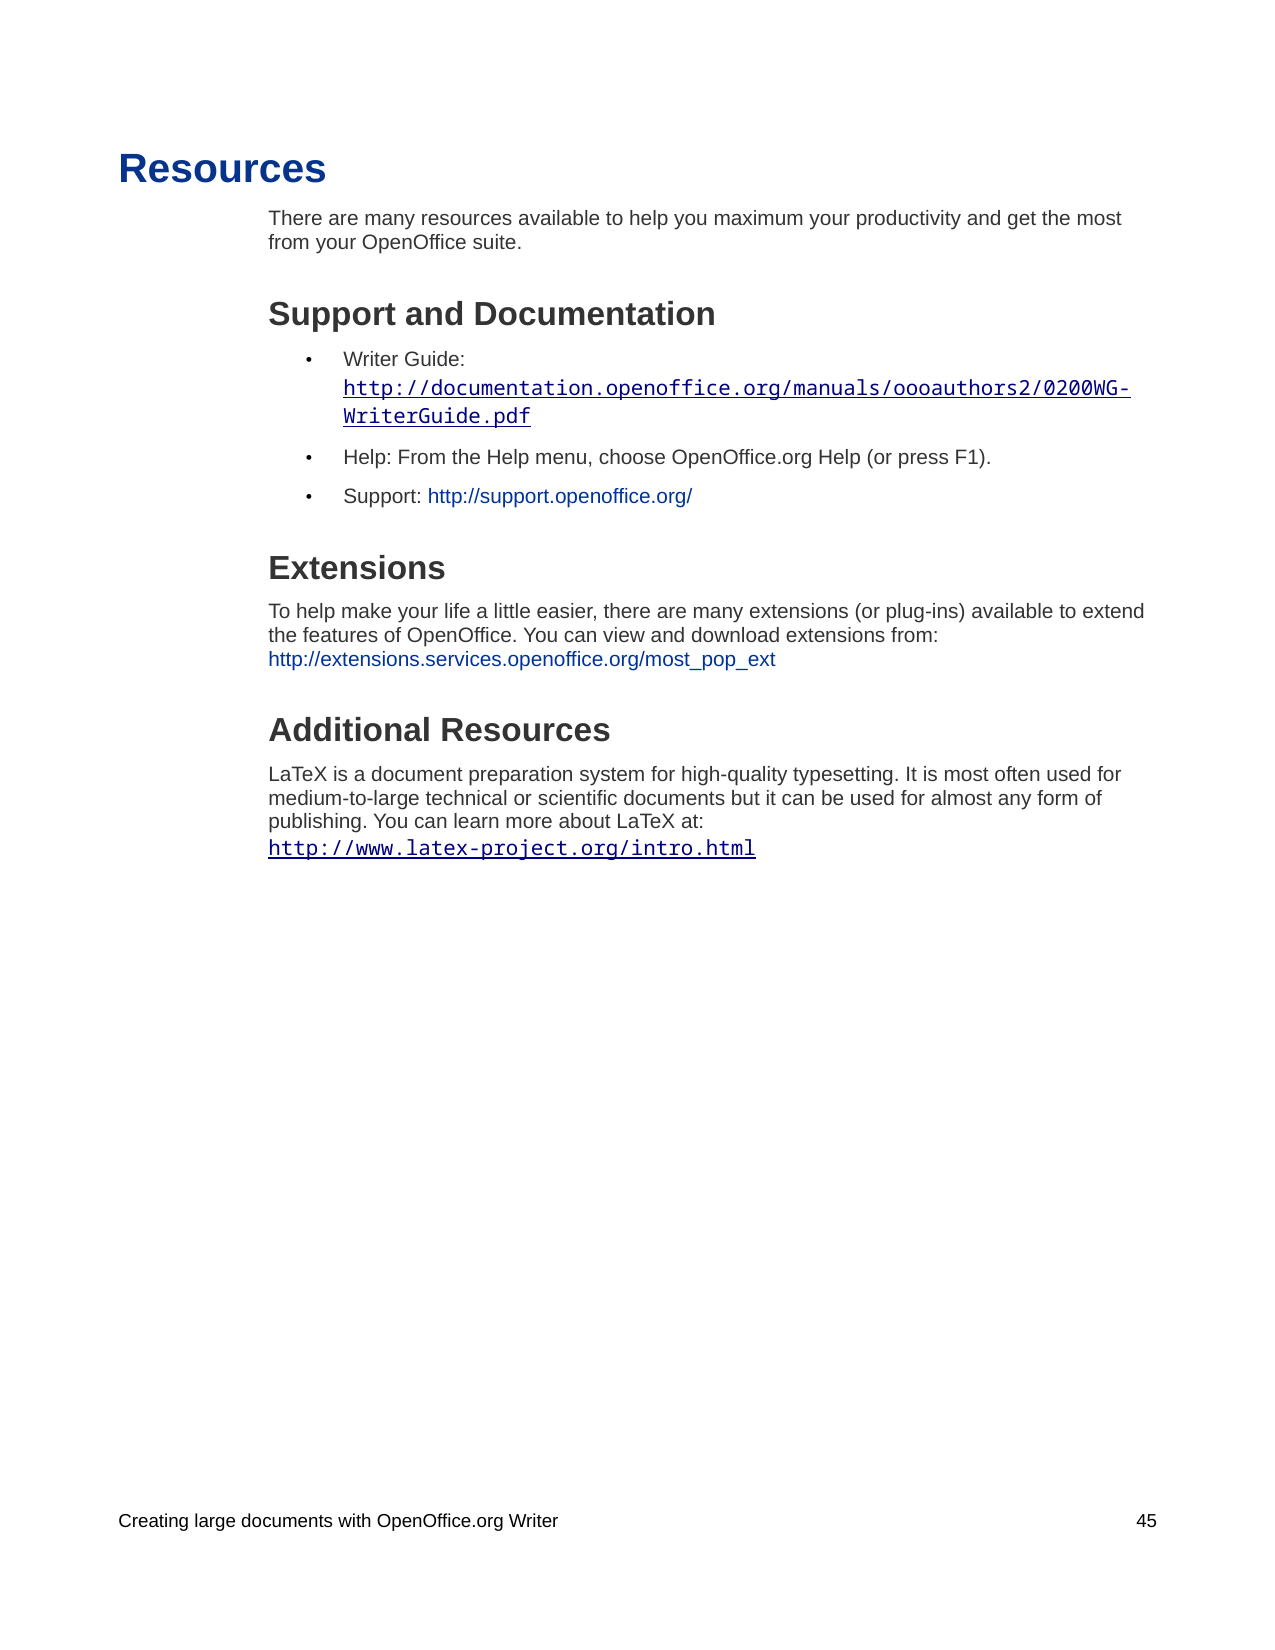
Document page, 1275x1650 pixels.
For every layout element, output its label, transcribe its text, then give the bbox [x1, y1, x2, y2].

list Writer Guide: http://documentation.openoffice.org/manuals/oooauthors2/0200WG-WriterGuide.pdf [306, 344, 1157, 430]
subtitle Extensions [268, 548, 1157, 586]
text To help make your life a little easier, there are many extensions (or plug-ins) available to extend the features of OpenOffice. You can view and download extensions from: http://extensions.services.openoffice.org/most_pop_ext [268, 599, 1157, 671]
subtitle Support and Documentation [268, 293, 1157, 332]
text There are many resources available to help you maximum your productivity and get the most from your OpenOffice suite. [268, 206, 1157, 253]
text LaTeX is a document preparation system for high-quality typesetting. It is most often used for medium-to-large technical or scientific documents but it can be used for almost any form of publishing. You can learn more about LaTeX at: http://www.latex-project.org/intro.html [268, 761, 1157, 862]
subtitle Additional Resources [268, 711, 1157, 749]
list Help: From the Help menu, choose OpenOffice.org Help (or press F1). [306, 445, 1157, 469]
list Support: http://support.openoffice.org/ [306, 484, 1157, 508]
subtitle Resources [118, 144, 1157, 191]
